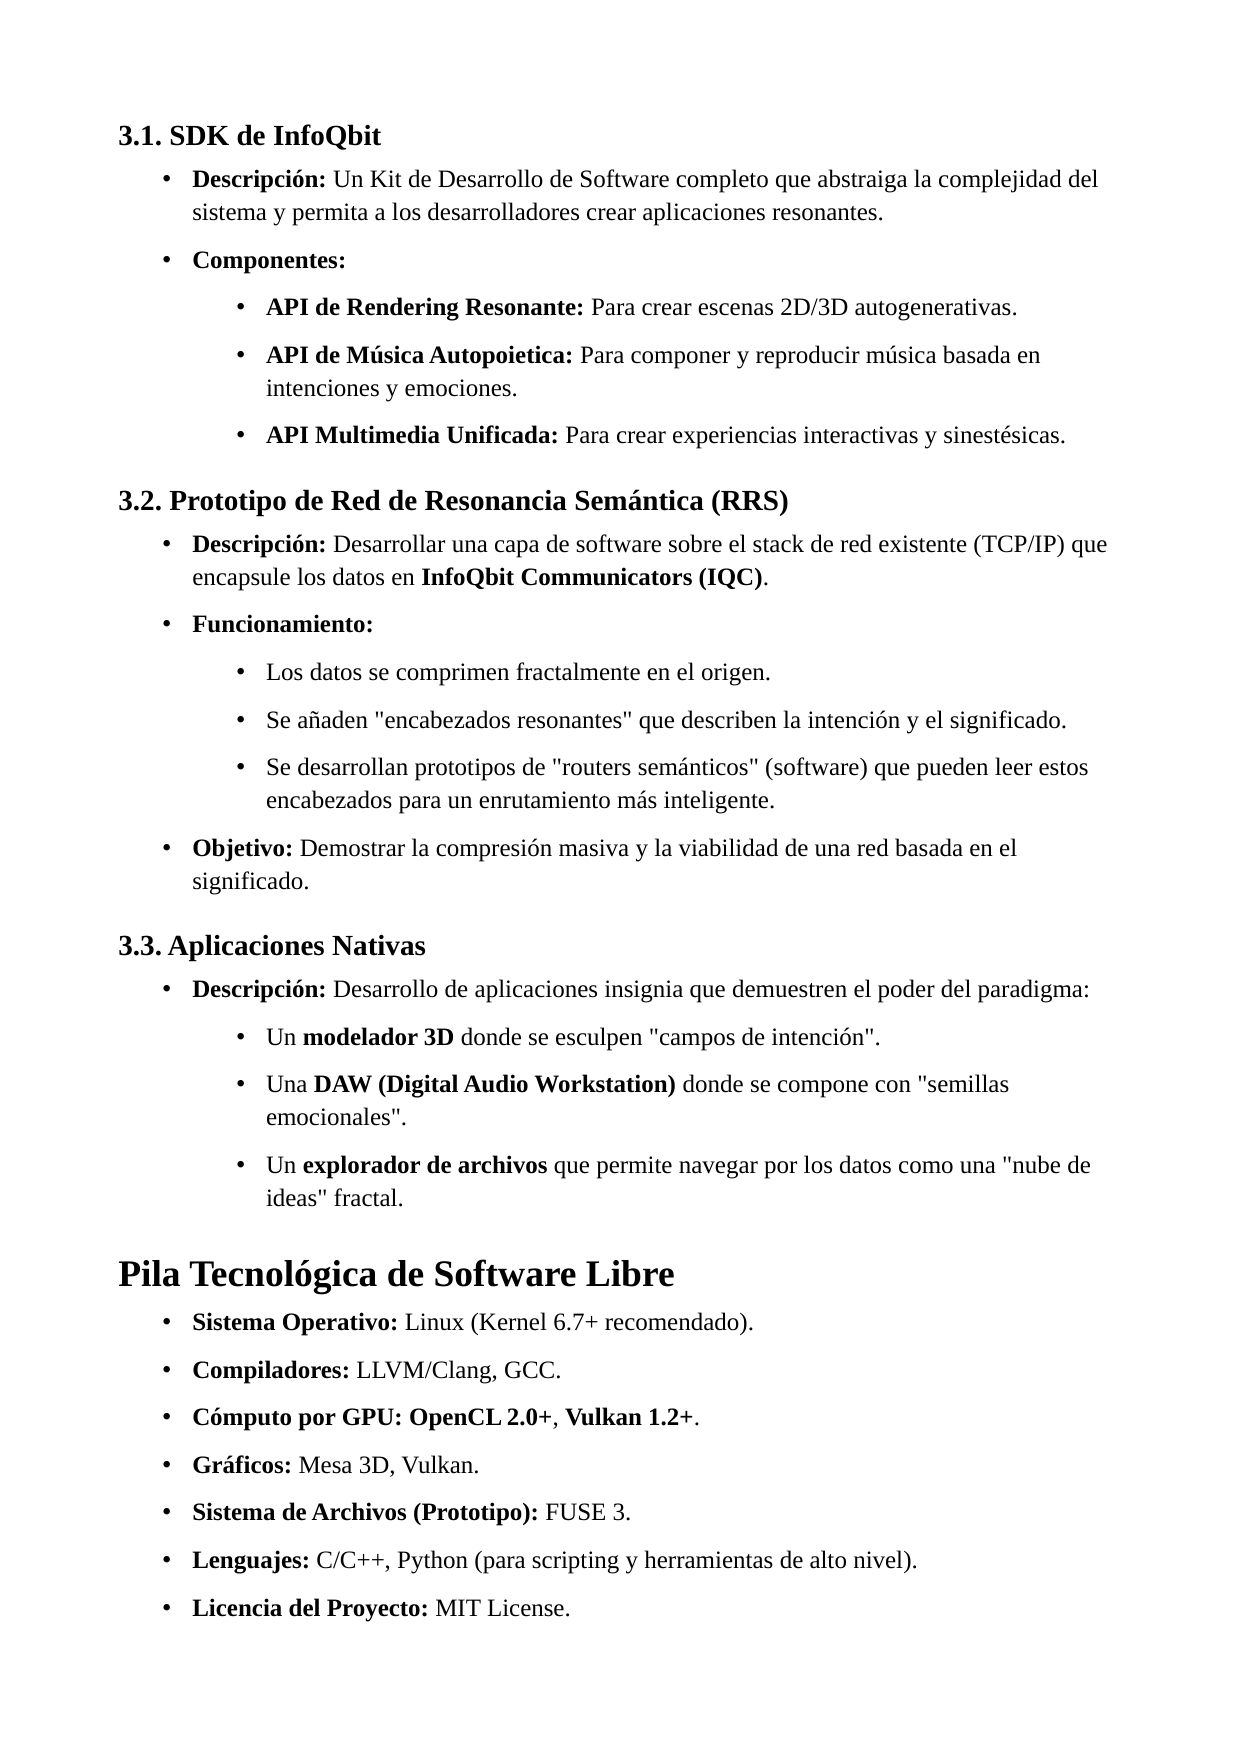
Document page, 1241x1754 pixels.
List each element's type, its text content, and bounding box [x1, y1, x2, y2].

list Los datos se comprimen fractalmente en el origen. [236, 657, 1122, 686]
list API de Música Autopoietica: Para componer y reproducir música basada en intenciones y emociones. [236, 340, 1122, 402]
list Compiladores: LLVM/Clang, GCC. [162, 1355, 1122, 1383]
list Componentes: [162, 245, 1122, 273]
list Cómputo por GPU: OpenCL 2.0+, Vulkan 1.2+. [162, 1402, 1122, 1431]
list Sistema de Archivos (Prototipo): FUSE 3. [162, 1497, 1122, 1526]
list Descripción: Un Kit de Desarrollo de Software completo que abstraiga la complejidad del sistema y permita a los desarrolladores crear aplicaciones resonantes. [162, 164, 1122, 226]
list Un modelador 3D donde se esculpen "campos de intención". [236, 1022, 1122, 1051]
subtitle Pila Tecnológica de Software Libre [118, 1251, 1122, 1294]
list Se desarrollan prototipos de "routers semánticos" (software) que pueden leer estos encabezados para un enrutamiento más inteligente. [236, 752, 1122, 814]
subtitle 3.2. Prototipo de Red de Resonancia Semántica (RRS) [118, 483, 1122, 516]
list API Multimedia Unificada: Para crear experiencias interactivas y sinestésicas. [236, 421, 1122, 449]
list Funcionamiento: [162, 609, 1122, 638]
list Gráficos: Mesa 3D, Vulkan. [162, 1450, 1122, 1479]
list Objetivo: Demostrar la compresión masiva y la viabilidad de una red basada en el significado. [162, 833, 1122, 895]
list Se añaden "encabezados resonantes" que describen la intención y el significado. [236, 705, 1122, 733]
subtitle 3.3. Aplicaciones Nativas [118, 928, 1122, 962]
list Sistema Operativo: Linux (Kernel 6.7+ recomendado). [162, 1307, 1122, 1336]
subtitle 3.1. SDK de InfoQbit [118, 118, 1122, 152]
list Lenguajes: C/C++, Python (para scripting y herramientas de alto nivel). [162, 1545, 1122, 1574]
list Descripción: Desarrollo de aplicaciones insignia que demuestren el poder del paradigma: [162, 974, 1122, 1003]
list Un explorador de archivos que permite navegar por los datos como una "nube de ideas" fractal. [236, 1150, 1122, 1212]
list Licencia del Proyecto: MIT License. [162, 1593, 1122, 1621]
list Descripción: Desarrollar una capa de software sobre el stack de red existente (TCP/IP) que encapsule los datos en InfoQbit Communicators (IQC). [162, 529, 1122, 591]
list API de Rendering Resonante: Para crear escenas 2D/3D autogenerativas. [236, 292, 1122, 321]
list Una DAW (Digital Audio Workstation) donde se compone con "semillas emocionales". [236, 1069, 1122, 1131]
